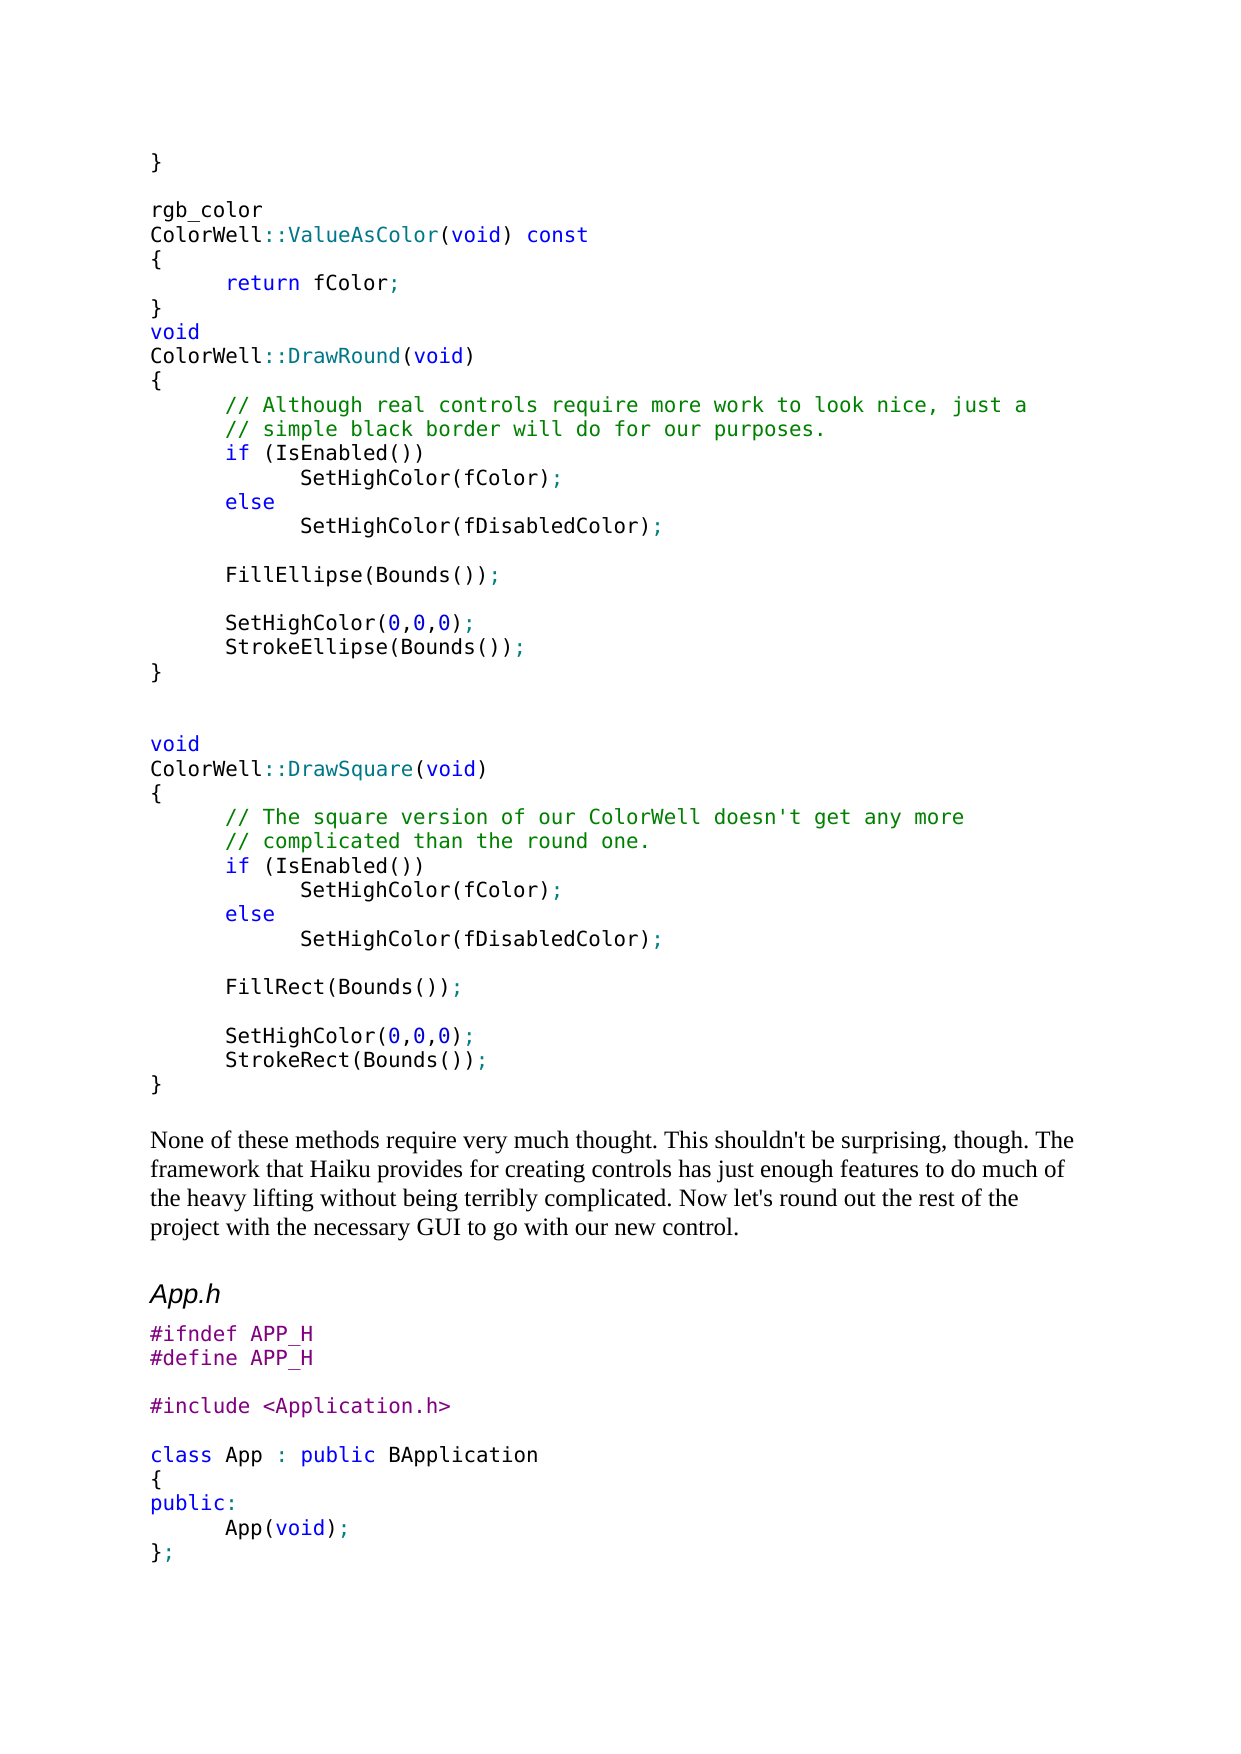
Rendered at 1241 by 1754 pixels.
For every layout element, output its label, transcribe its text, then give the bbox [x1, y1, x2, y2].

text { [150, 781, 1090, 805]
text #include <Application.h> [150, 1394, 1090, 1419]
text SetHighColor(fColor); [150, 466, 1090, 490]
text None of these methods require very much thought. This shouldn't be surprising, though. The framework that Haiku provides for creating controls has just enough features to do much of the heavy lifting without being terribly complicated. Now let's round out the rest of the project with the necessary GUI to go with our new control. [150, 1125, 1090, 1240]
text } [150, 660, 1090, 684]
text { [150, 368, 1090, 393]
text // The square version of our ColorWell doesn't get any more [150, 805, 1090, 829]
text return fColor; [150, 271, 1090, 296]
text class App : public BApplication [150, 1443, 1090, 1467]
text #define APP_H [150, 1346, 1090, 1370]
text }; [150, 1540, 1090, 1564]
text } [150, 150, 1090, 174]
text if (IsEnabled()) [150, 441, 1090, 466]
text } [150, 1072, 1090, 1097]
text if (IsEnabled()) [150, 854, 1090, 878]
text ColorWell::DrawRound(void) [150, 344, 1090, 368]
text else [150, 490, 1090, 514]
text SetHighColor(fColor); [150, 878, 1090, 902]
text StrokeRect(Bounds()); [150, 1048, 1090, 1072]
text { [150, 247, 1090, 271]
text void [150, 320, 1090, 344]
text FillEllipse(Bounds()); [150, 563, 1090, 587]
text App(void); [150, 1516, 1090, 1540]
text void [150, 732, 1090, 757]
subtitle App.h [150, 1278, 1090, 1309]
text rgb_color [150, 198, 1090, 223]
text SetHighColor(0,0,0); [150, 611, 1090, 635]
text SetHighColor(0,0,0); [150, 1024, 1090, 1048]
text else [150, 902, 1090, 927]
text ColorWell::DrawSquare(void) [150, 757, 1090, 781]
text SetHighColor(fDisabledColor); [150, 927, 1090, 951]
text StrokeEllipse(Bounds()); [150, 635, 1090, 660]
text // Although real controls require more work to look nice, just a [150, 393, 1090, 417]
text FillRect(Bounds()); [150, 975, 1090, 999]
text { [150, 1467, 1090, 1491]
text public: [150, 1491, 1090, 1516]
text #ifndef APP_H [150, 1322, 1090, 1346]
text // complicated than the round one. [150, 829, 1090, 854]
text ColorWell::ValueAsColor(void) const [150, 223, 1090, 247]
text // simple black border will do for our purposes. [150, 417, 1090, 441]
text SetHighColor(fDisabledColor); [150, 514, 1090, 538]
text } [150, 296, 1090, 320]
